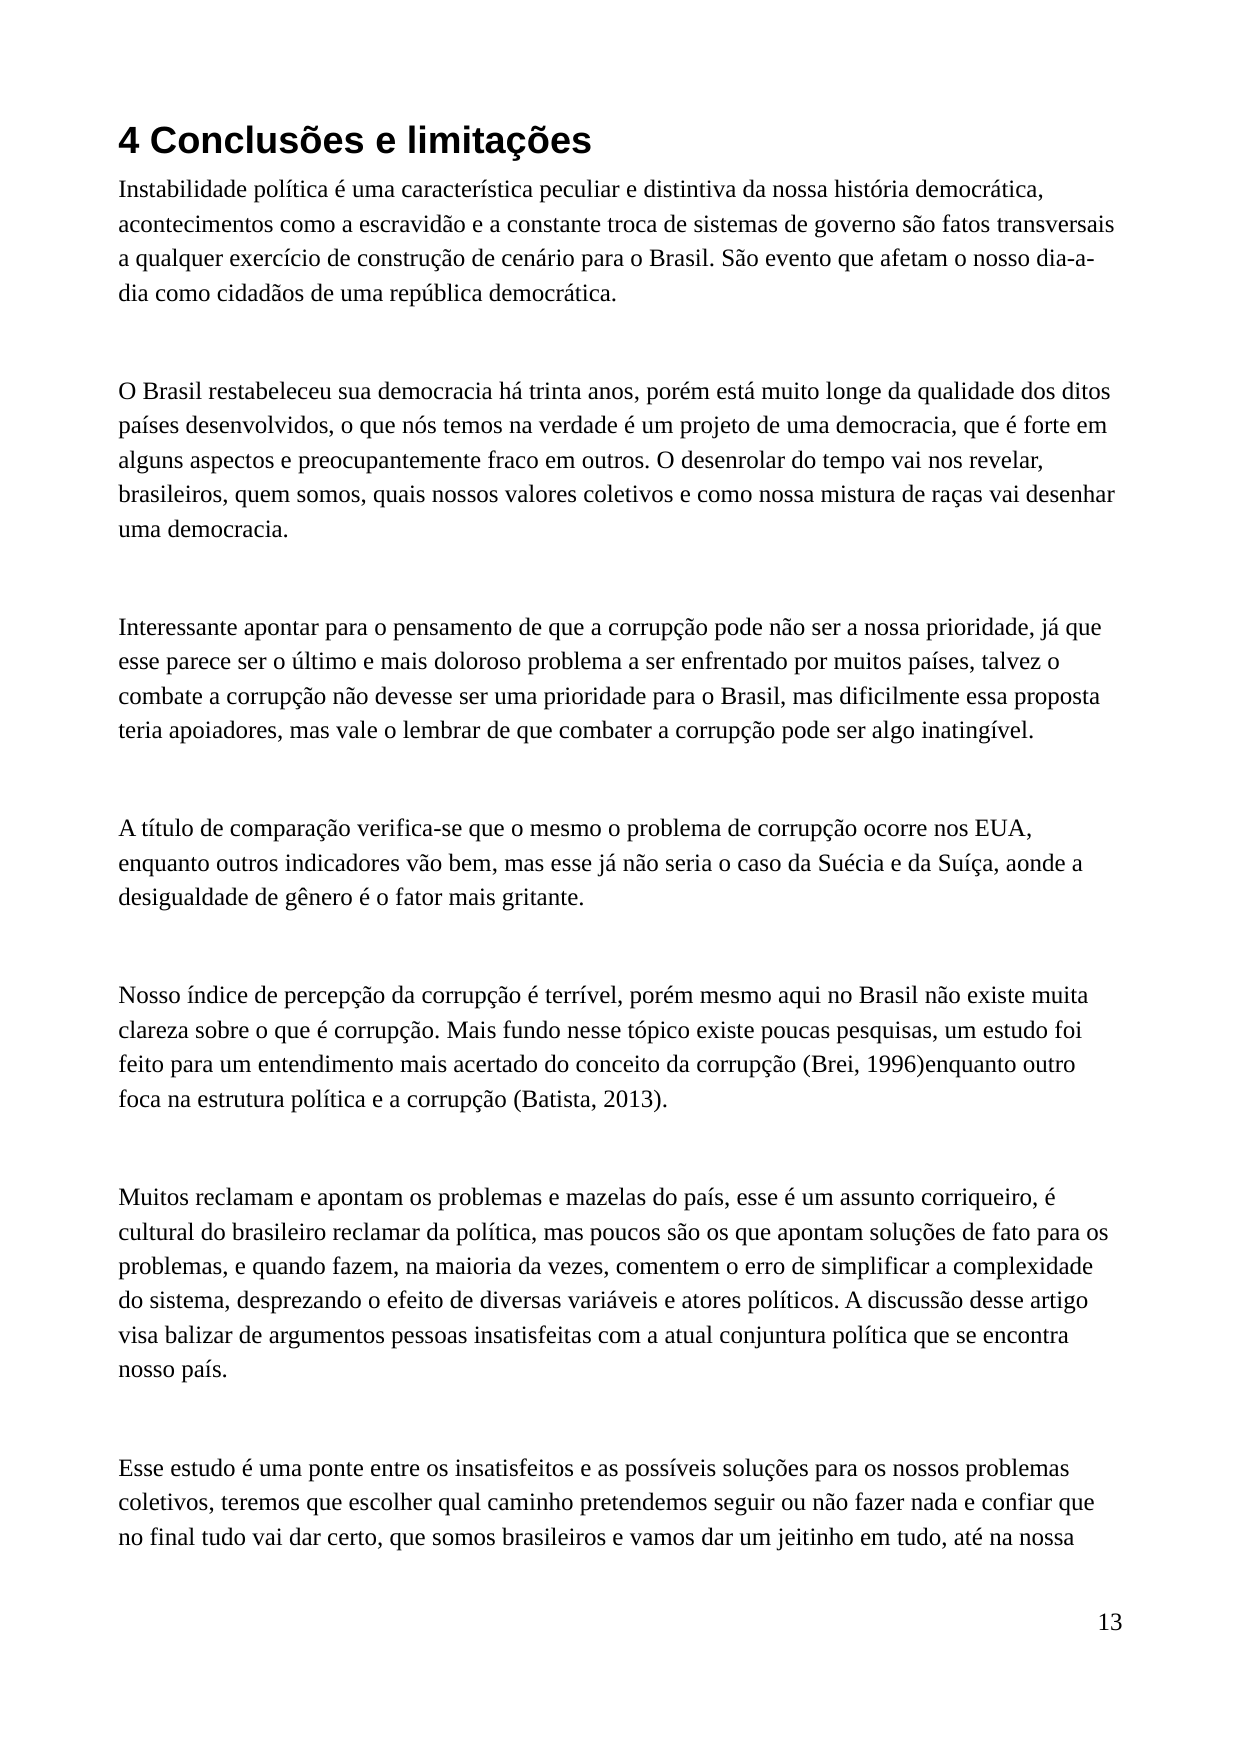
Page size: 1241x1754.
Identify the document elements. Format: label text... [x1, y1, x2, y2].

subtitle 4 Conclusões e limitações [118, 118, 1122, 162]
text Muitos reclamam e apontam os problemas e mazelas do país, esse é um assunto corriqueiro, é cultural do brasileiro reclamar da política, mas poucos são os que apontam soluções de fato para os problemas, e quando fazem, na maioria da vezes, comentem o erro de simplificar a complexidade do sistema, desprezando o efeito de diversas variáveis e atores políticos. A discussão desse artigo visa balizar de argumentos pessoas insatisfeitas com a atual conjuntura política que se encontra nosso país. [118, 1182, 1122, 1383]
text O Brasil restabeleceu sua democracia há trinta anos, porém está muito longe da qualidade dos ditos países desenvolvidos, o que nós temos na verdade é um projeto de uma democracia, que é forte em alguns aspectos e preocupantemente fraco em outros. O desenrolar do tempo vai nos revelar, brasileiros, quem somos, quais nossos valores coletivos e como nossa mistura de raças vai desenhar uma democracia. [118, 376, 1122, 542]
text A título de comparação verifica-se que o mesmo o problema de corrupção ocorre nos EUA, enquanto outros indicadores vão bem, mas esse já não seria o caso da Suécia e da Suíça, aonde a desigualdade de gênero é o fator mais gritante. [118, 813, 1122, 911]
text Esse estudo é uma ponte entre os insatisfeitos e as possíveis soluções para os nossos problemas coletivos, teremos que escolher qual caminho pretendemos seguir ou não fazer nada e confiar que no final tudo vai dar certo, que somos brasileiros e vamos dar um jeitinho em tudo, até na nossa [118, 1453, 1122, 1550]
text Interessante apontar para o pensamento de que a corrupção pode não ser a nossa prioridade, já que esse parece ser o último e mais doloroso problema a ser enfrentado por muitos países, talvez o combate a corrupção não devesse ser uma prioridade para o Brasil, mas dificilmente essa proposta teria apoiadores, mas vale o lembrar de que combater a corrupção pode ser algo inatingível. [118, 612, 1122, 744]
text Instabilidade política é uma característica peculiar e distintiva da nossa história democrática, acontecimentos como a escravidão e a constante troca de sistemas de governo são fatos transversais a qualquer exercício de construção de cenário para o Brasil. São evento que afetam o nosso dia-a-dia como cidadãos de uma república democrática. [118, 174, 1122, 306]
text Nosso índice de percepção da corrupção é terrível, porém mesmo aqui no Brasil não existe muita clareza sobre o que é corrupção. Mais fundo nesse tópico existe poucas pesquisas, um estudo foi feito para um entendimento mais acertado do conceito da corrupção (Brei, 1996)enquanto outro foca na estrutura política e a corrupção (Batista, 2013). [118, 981, 1122, 1113]
